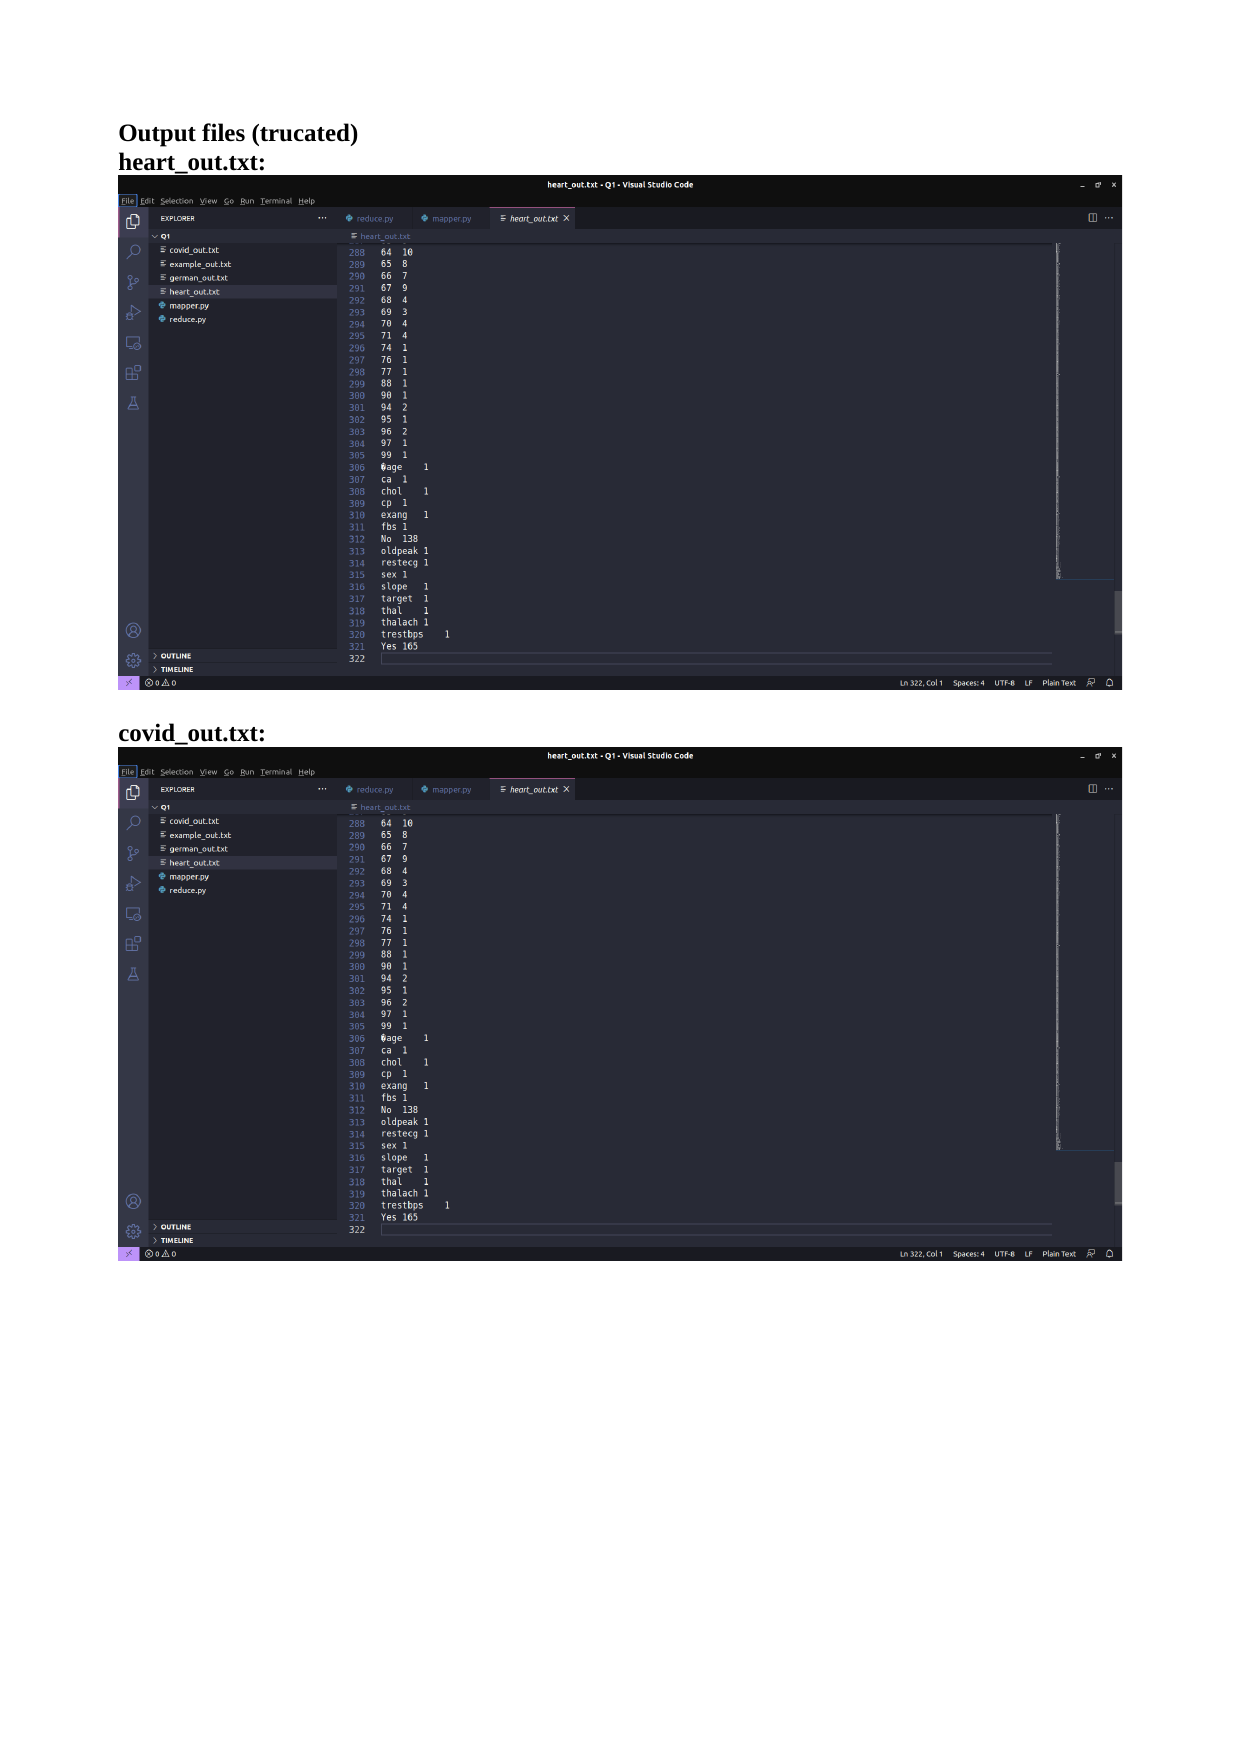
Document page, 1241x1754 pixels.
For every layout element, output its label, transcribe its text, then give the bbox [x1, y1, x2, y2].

text heart_out.txt: [118, 147, 1122, 175]
text covid_out.txt: [118, 718, 1122, 747]
text Output files (trucated) [118, 118, 1122, 147]
